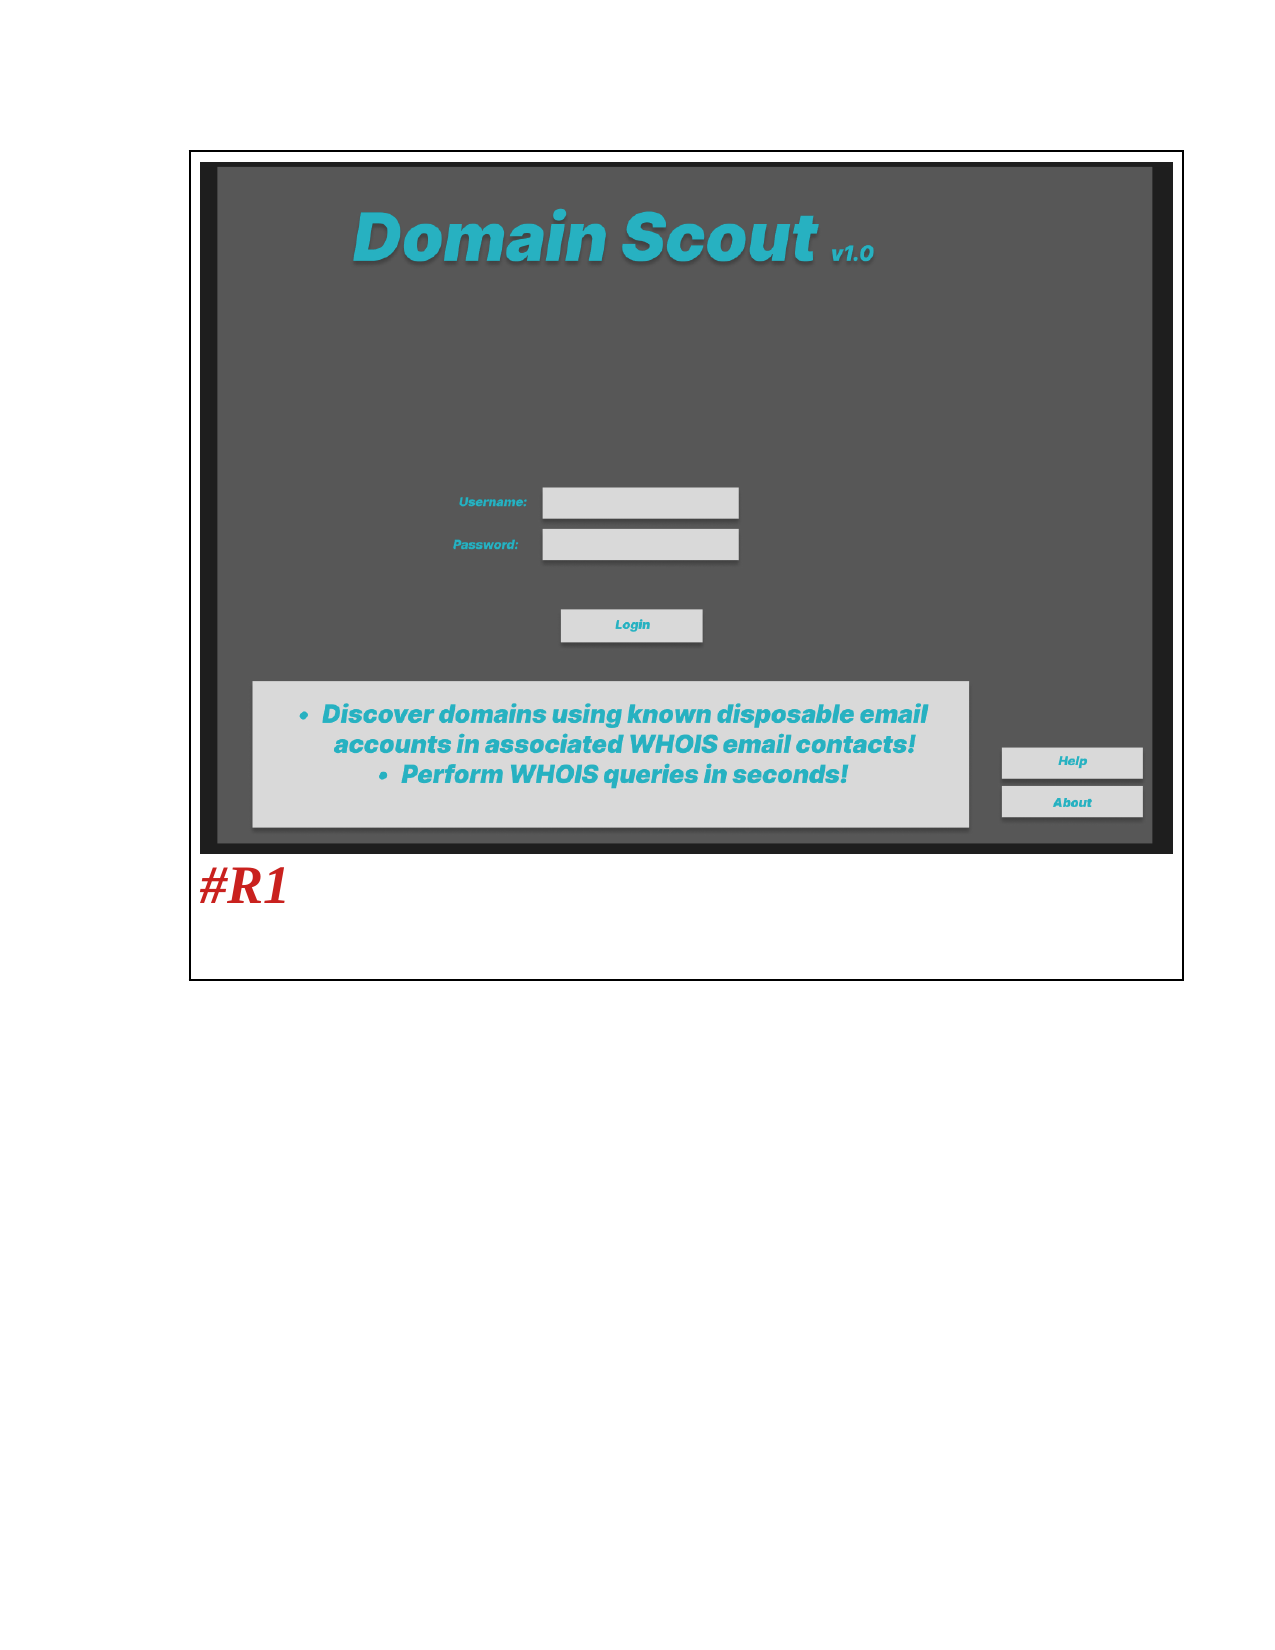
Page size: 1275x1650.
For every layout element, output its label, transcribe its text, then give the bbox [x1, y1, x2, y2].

table_header #R1 [191, 152, 1182, 979]
picture [200, 162, 1173, 854]
